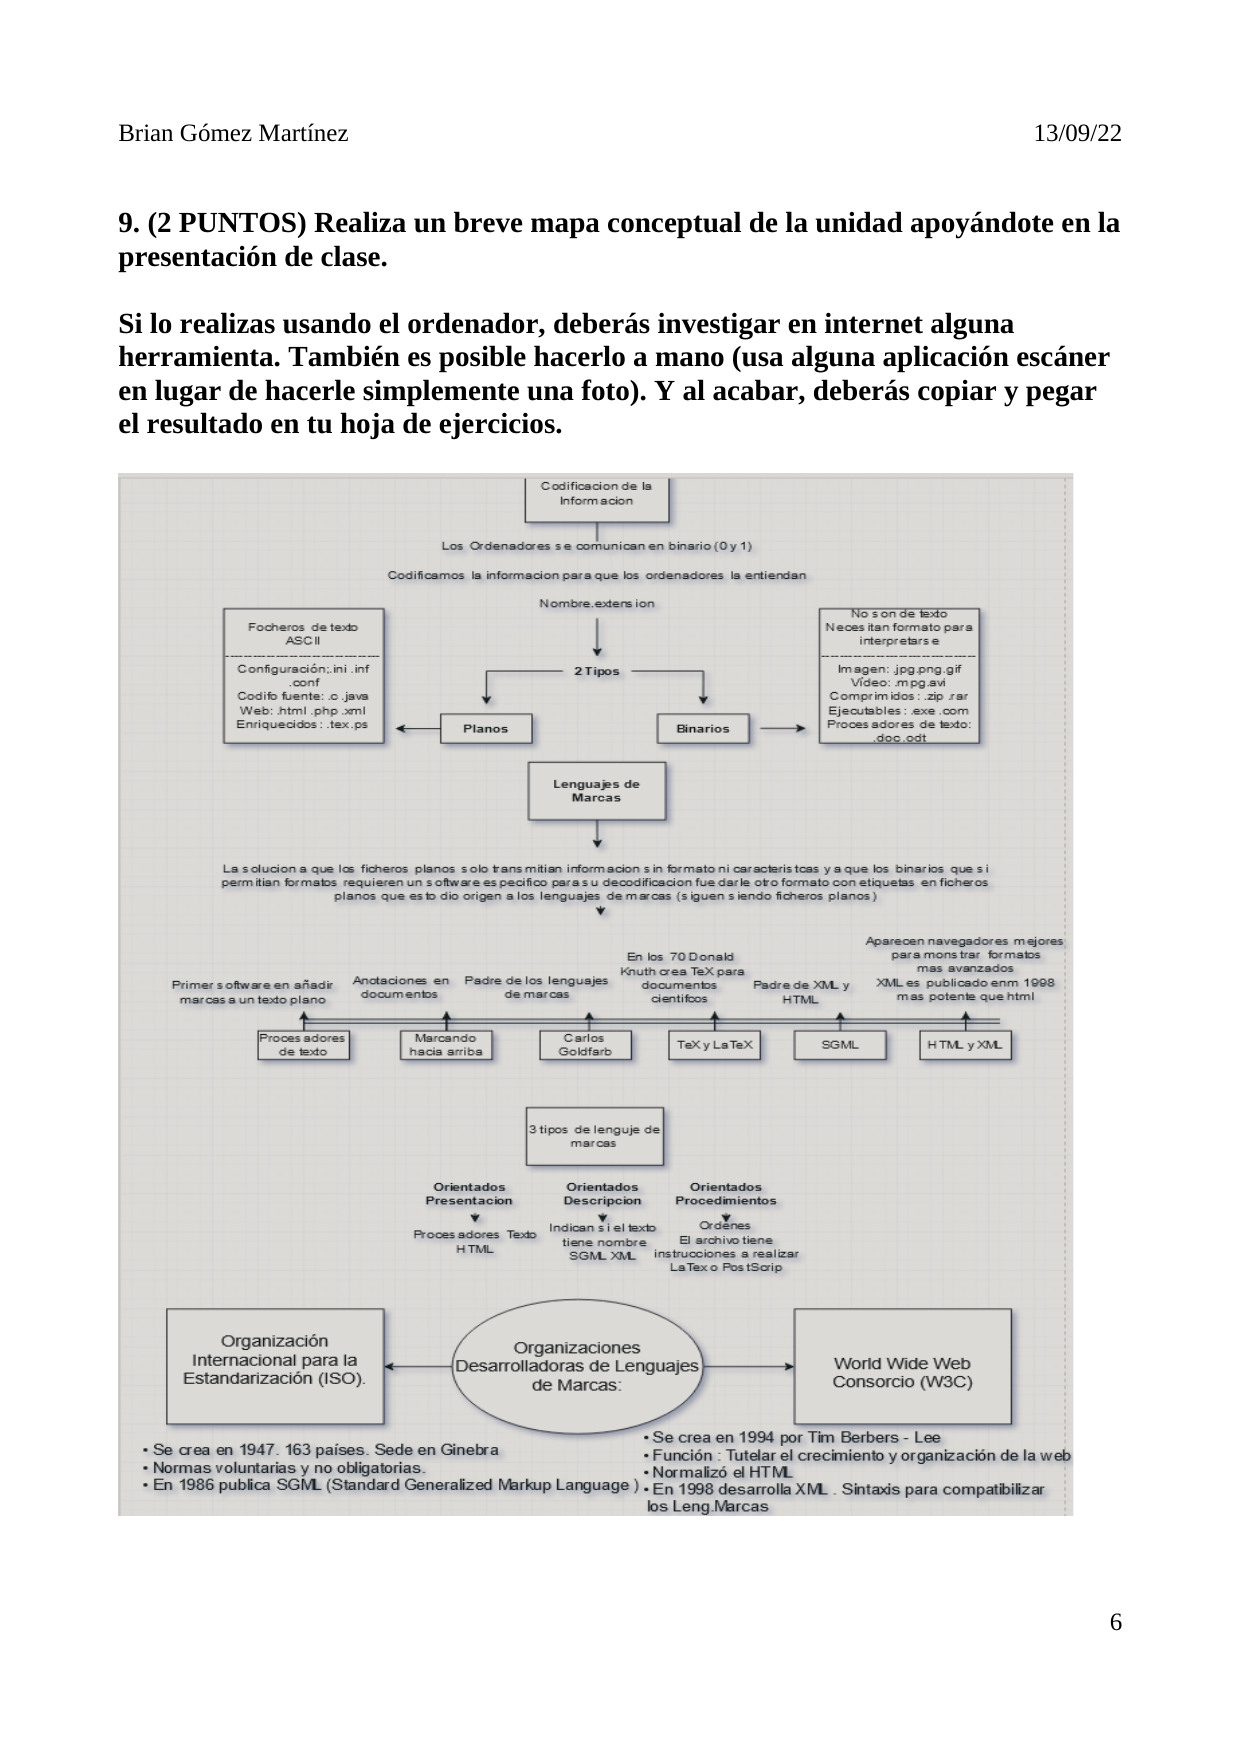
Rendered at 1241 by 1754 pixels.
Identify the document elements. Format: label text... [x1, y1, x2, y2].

picture [118, 473, 1074, 1516]
text Si lo realizas usando el ordenador, deberás investigar en internet alguna herramienta. También es posible hacerlo a mano (usa alguna aplicación escáner en lugar de hacerle simplemente una foto). Y al acabar, deberás copiar y pegar el resultado en tu hoja de ejercicios. [118, 272, 1122, 440]
text 9. (2 PUNTOS) Realiza un breve mapa conceptual de la unidad apoyándote en la presentación de clase. [118, 205, 1122, 272]
